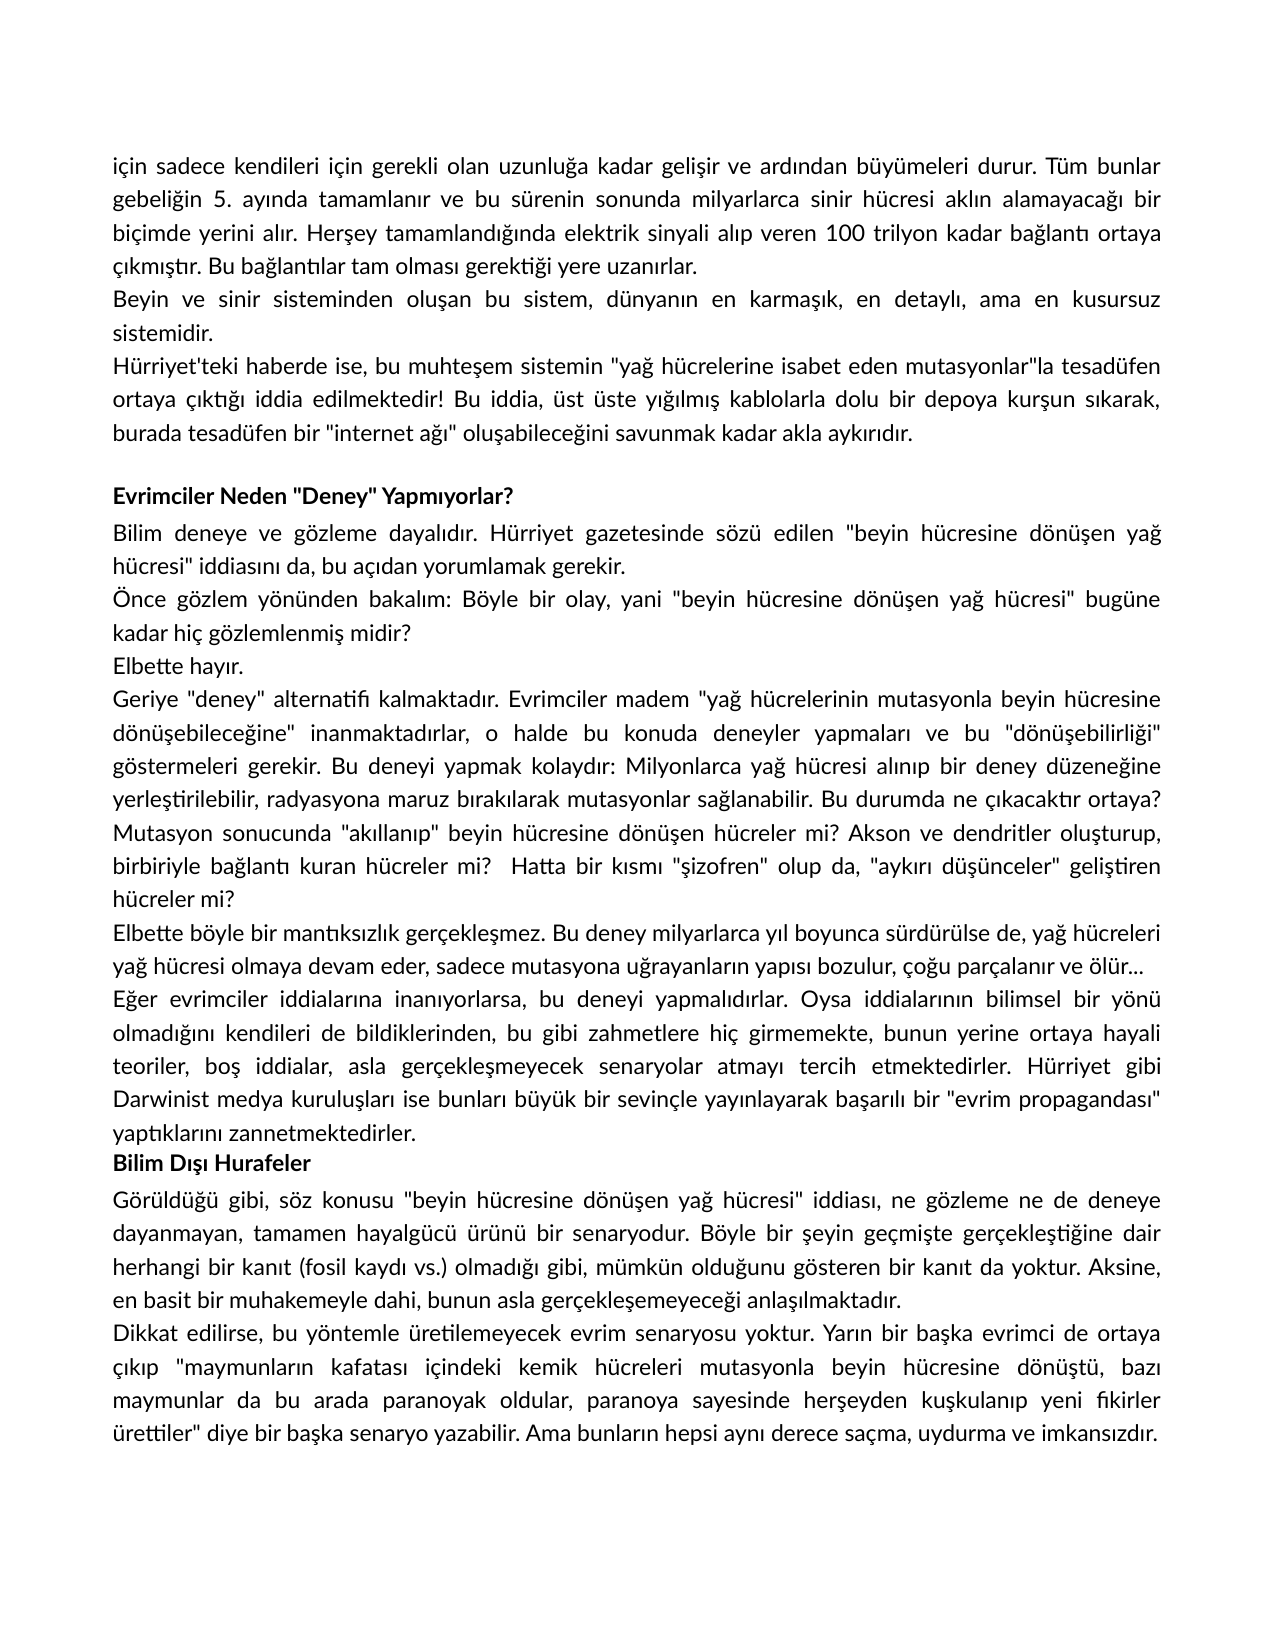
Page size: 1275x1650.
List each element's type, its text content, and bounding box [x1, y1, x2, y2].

text için sadece kendileri için gerekli olan uzunluğa kadar gelişir ve ardından büyümeleri durur. Tüm bunlar gebeliğin 5. ayında tamamlanır ve bu sürenin sonunda milyarlarca sinir hücresi aklın alamayacağı bir biçimde yerini alır. Herşey tamamlandığında elektrik sinyali alıp veren 100 trilyon kadar bağlantı ortaya çıkmıştır. Bu bağlantılar tam olması gerektiği yere uzanırlar. [112, 148, 1162, 281]
text Bilim Dışı Hurafeler [112, 1148, 1162, 1177]
text Geriye "deney" alternatifi kalmaktadır. Evrimciler madem "yağ hücrelerinin mutasyonla beyin hücresine dönüşebileceğine" inanmaktadırlar, o halde bu konuda deneyler yapmaları ve bu "dönüşebilirliği" göstermeleri gerekir. Bu deneyi yapmak kolaydır: Milyonlarca yağ hücresi alınıp bir deney düzeneğine yerleştirilebilir, radyasyona maruz bırakılarak mutasyonlar sağlanabilir. Bu durumda ne çıkacaktır ortaya? Mutasyon sonucunda "akıllanıp" beyin hücresine dönüşen hücreler mi? Akson ve dendritler oluşturup, birbiriyle bağlantı kuran hücreler mi? Hatta bir kısmı "şizofren" olup da, "aykırı düşünceler" geliştiren hücreler mi? [112, 681, 1162, 914]
text Önce gözlem yönünden bakalım: Böyle bir olay, yani "beyin hücresine dönüşen yağ hücresi" bugüne kadar hiç gözlemlenmiş midir? [112, 581, 1162, 648]
text Bilim deneye ve gözleme dayalıdır. Hürriyet gazetesinde sözü edilen "beyin hücresine dönüşen yağ hücresi" iddiasını da, bu açıdan yorumlamak gerekir. [112, 514, 1162, 581]
text Dikkat edilirse, bu yöntemle üretilemeyecek evrim senaryosu yoktur. Yarın bir başka evrimci de ortaya çıkıp "maymunların kafatası içindeki kemik hücreleri mutasyonla beyin hücresine dönüştü, bazı maymunlar da bu arada paranoyak oldular, paranoya sayesinde herşeyden kuşkulanıp yeni fikirler ürettiler" diye bir başka senaryo yazabilir. Ama bunların hepsi aynı derece saçma, uydurma ve imkansızdır. [112, 1315, 1162, 1448]
text Elbette böyle bir mantıksızlık gerçekleşmez. Bu deney milyarlarca yıl boyunca sürdürülse de, yağ hücreleri yağ hücresi olmaya devam eder, sadece mutasyona uğrayanların yapısı bozulur, çoğu parçalanır ve ölür... [112, 914, 1162, 981]
text Görüldüğü gibi, söz konusu "beyin hücresine dönüşen yağ hücresi" iddiası, ne gözleme ne de deneye dayanmayan, tamamen hayalgücü ürünü bir senaryodur. Böyle bir şeyin geçmişte gerçekleştiğine dair herhangi bir kanıt (fosil kaydı vs.) olmadığı gibi, mümkün olduğunu gösteren bir kanıt da yoktur. Aksine, en basit bir muhakemeyle dahi, bunun asla gerçekleşemeyeceği anlaşılmaktadır. [112, 1182, 1162, 1315]
text Eğer evrimciler iddialarına inanıyorlarsa, bu deneyi yapmalıdırlar. Oysa iddialarının bilimsel bir yönü olmadığını kendileri de bildiklerinden, bu gibi zahmetlere hiç girmemekte, bunun yerine ortaya hayali teoriler, boş iddialar, asla gerçekleşmeyecek senaryolar atmayı tercih etmektedirler. Hürriyet gibi Darwinist medya kuruluşları ise bunları büyük bir sevinçle yayınlayarak başarılı bir "evrim propagandası" yaptıklarını zannetmektedirler. [112, 981, 1162, 1148]
text Evrimciler Neden "Deney" Yapmıyorlar? [112, 481, 1162, 510]
text Beyin ve sinir sisteminden oluşan bu sistem, dünyanın en karmaşık, en detaylı, ama en kusursuz sistemidir. [112, 281, 1162, 348]
text Hürriyet'teki haberde ise, bu muhteşem sistemin "yağ hücrelerine isabet eden mutasyonlar"la tesadüfen ortaya çıktığı iddia edilmektedir! Bu iddia, üst üste yığılmış kablolarla dolu bir depoya kurşun sıkarak, burada tesadüfen bir "internet ağı" oluşabileceğini savunmak kadar akla aykırıdır. [112, 348, 1162, 448]
text Elbette hayır. [112, 648, 1162, 681]
